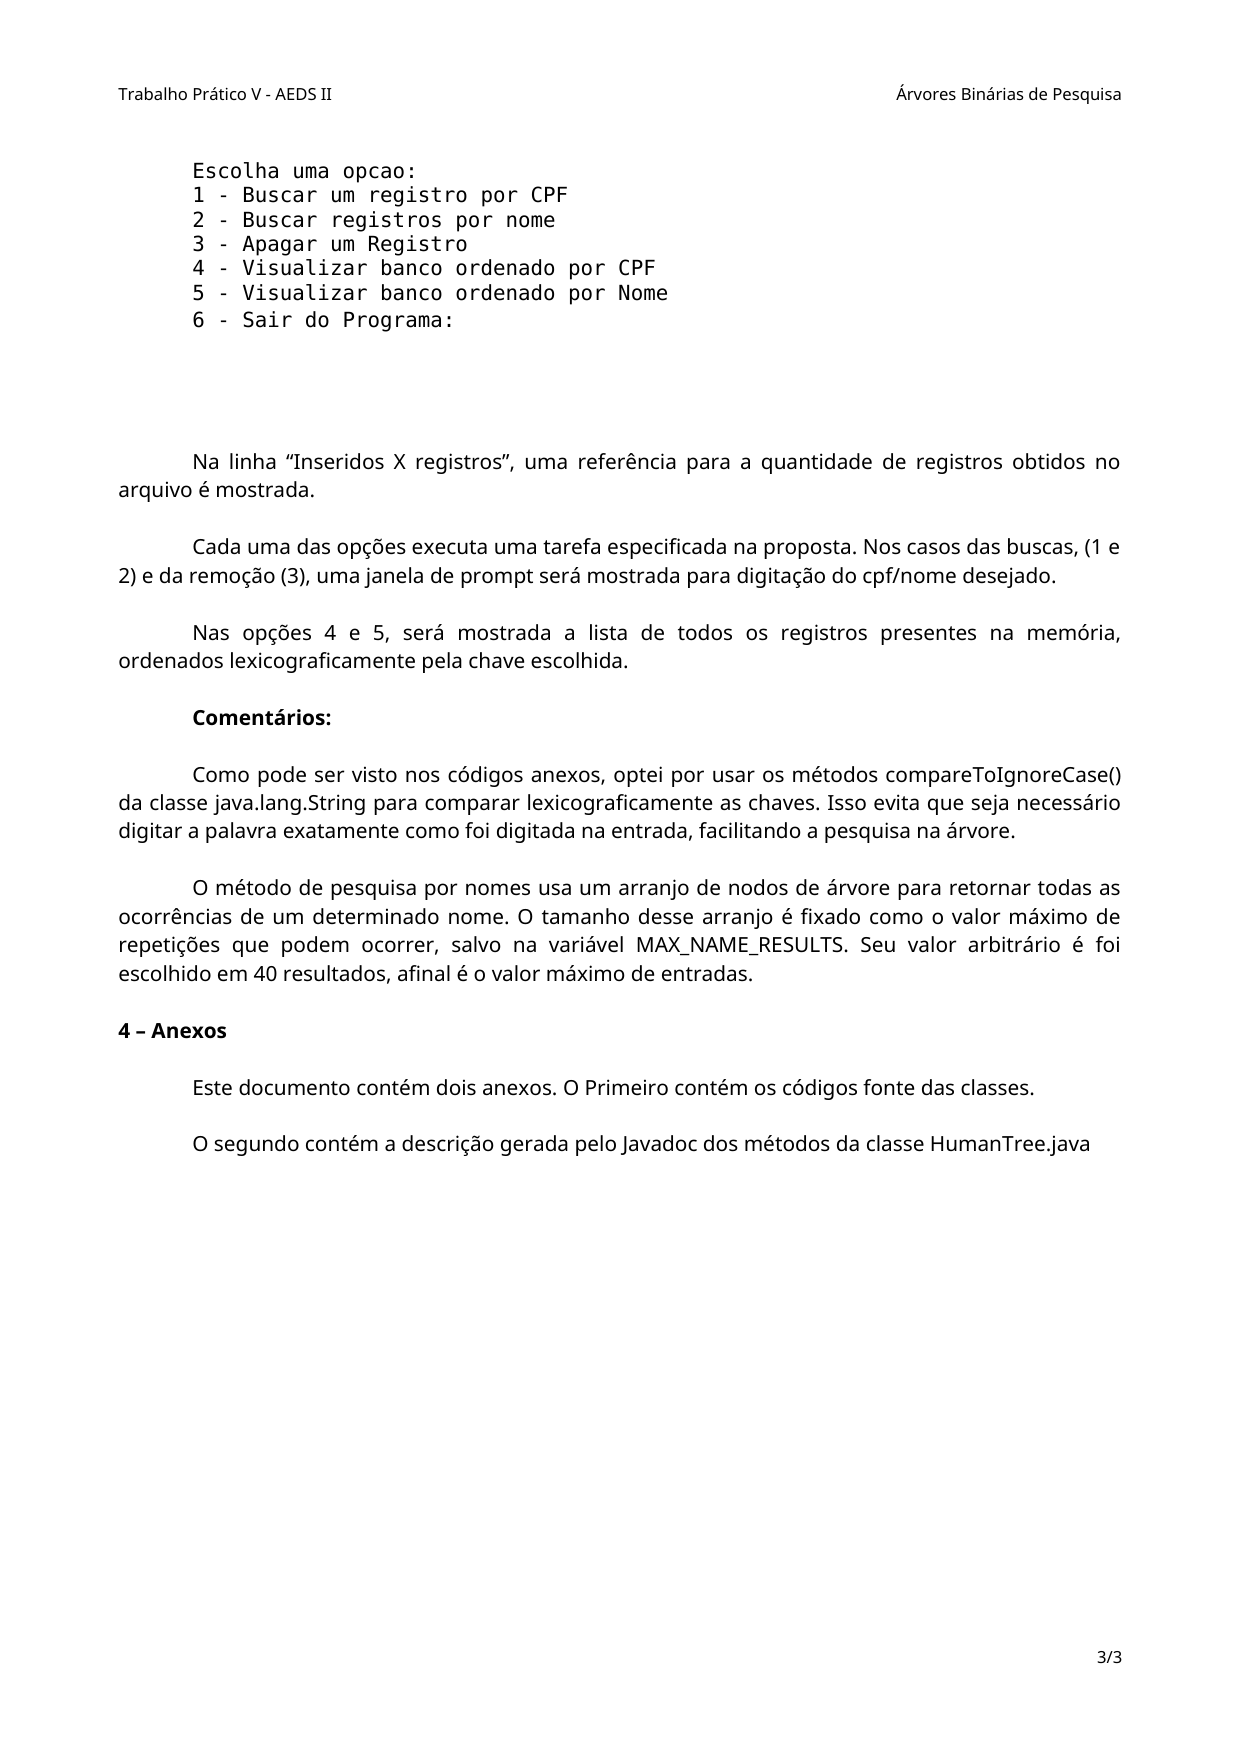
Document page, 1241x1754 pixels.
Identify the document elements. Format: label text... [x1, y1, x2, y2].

text 4 - Visualizar banco ordenado por CPF [118, 256, 1122, 281]
text 6 - Sair do Programa: [118, 305, 1122, 333]
text Escolha uma opcao: [118, 159, 1122, 183]
text 5 - Visualizar banco ordenado por Nome [118, 281, 1122, 305]
text Cada uma das opções executa uma tarefa especificada na proposta. Nos casos das buscas, (1 e 2) e da remoção (3), uma janela de prompt será mostrada para digitação do cpf/nome desejado. [118, 532, 1122, 589]
text O segundo contém a descrição gerada pelo Javadoc dos métodos da classe HumanTree.java [118, 1129, 1122, 1158]
text Comentários: [118, 703, 1122, 731]
text 1 - Buscar um registro por CPF [118, 183, 1122, 208]
text 4 – Anexos [118, 1016, 1122, 1044]
text Como pode ser visto nos códigos anexos, optei por usar os métodos compareToIgnoreCase() da classe java.lang.String para comparar lexicograficamente as chaves. Isso evita que seja necessário digitar a palavra exatamente como foi digitada na entrada, facilitando a pesquisa na árvore. [118, 760, 1122, 845]
text 3 - Apagar um Registro [118, 232, 1122, 256]
text Na linha “Inseridos X registros”, uma referência para a quantidade de registros obtidos no arquivo é mostrada. [118, 447, 1122, 504]
text Este documento contém dois anexos. O Primeiro contém os códigos fonte das classes. [118, 1073, 1122, 1101]
text 2 - Buscar registros por nome [118, 208, 1122, 232]
text O método de pesquisa por nomes usa um arranjo de nodos de árvore para retornar todas as ocorrências de um determinado nome. O tamanho desse arranjo é fixado como o valor máximo de repetições que podem ocorrer, salvo na variável MAX_NAME_RESULTS. Seu valor arbitrário é foi escolhido em 40 resultados, afinal é o valor máximo de entradas. [118, 873, 1122, 987]
text Nas opções 4 e 5, será mostrada a lista de todos os registros presentes na memória, ordenados lexicograficamente pela chave escolhida. [118, 618, 1122, 674]
